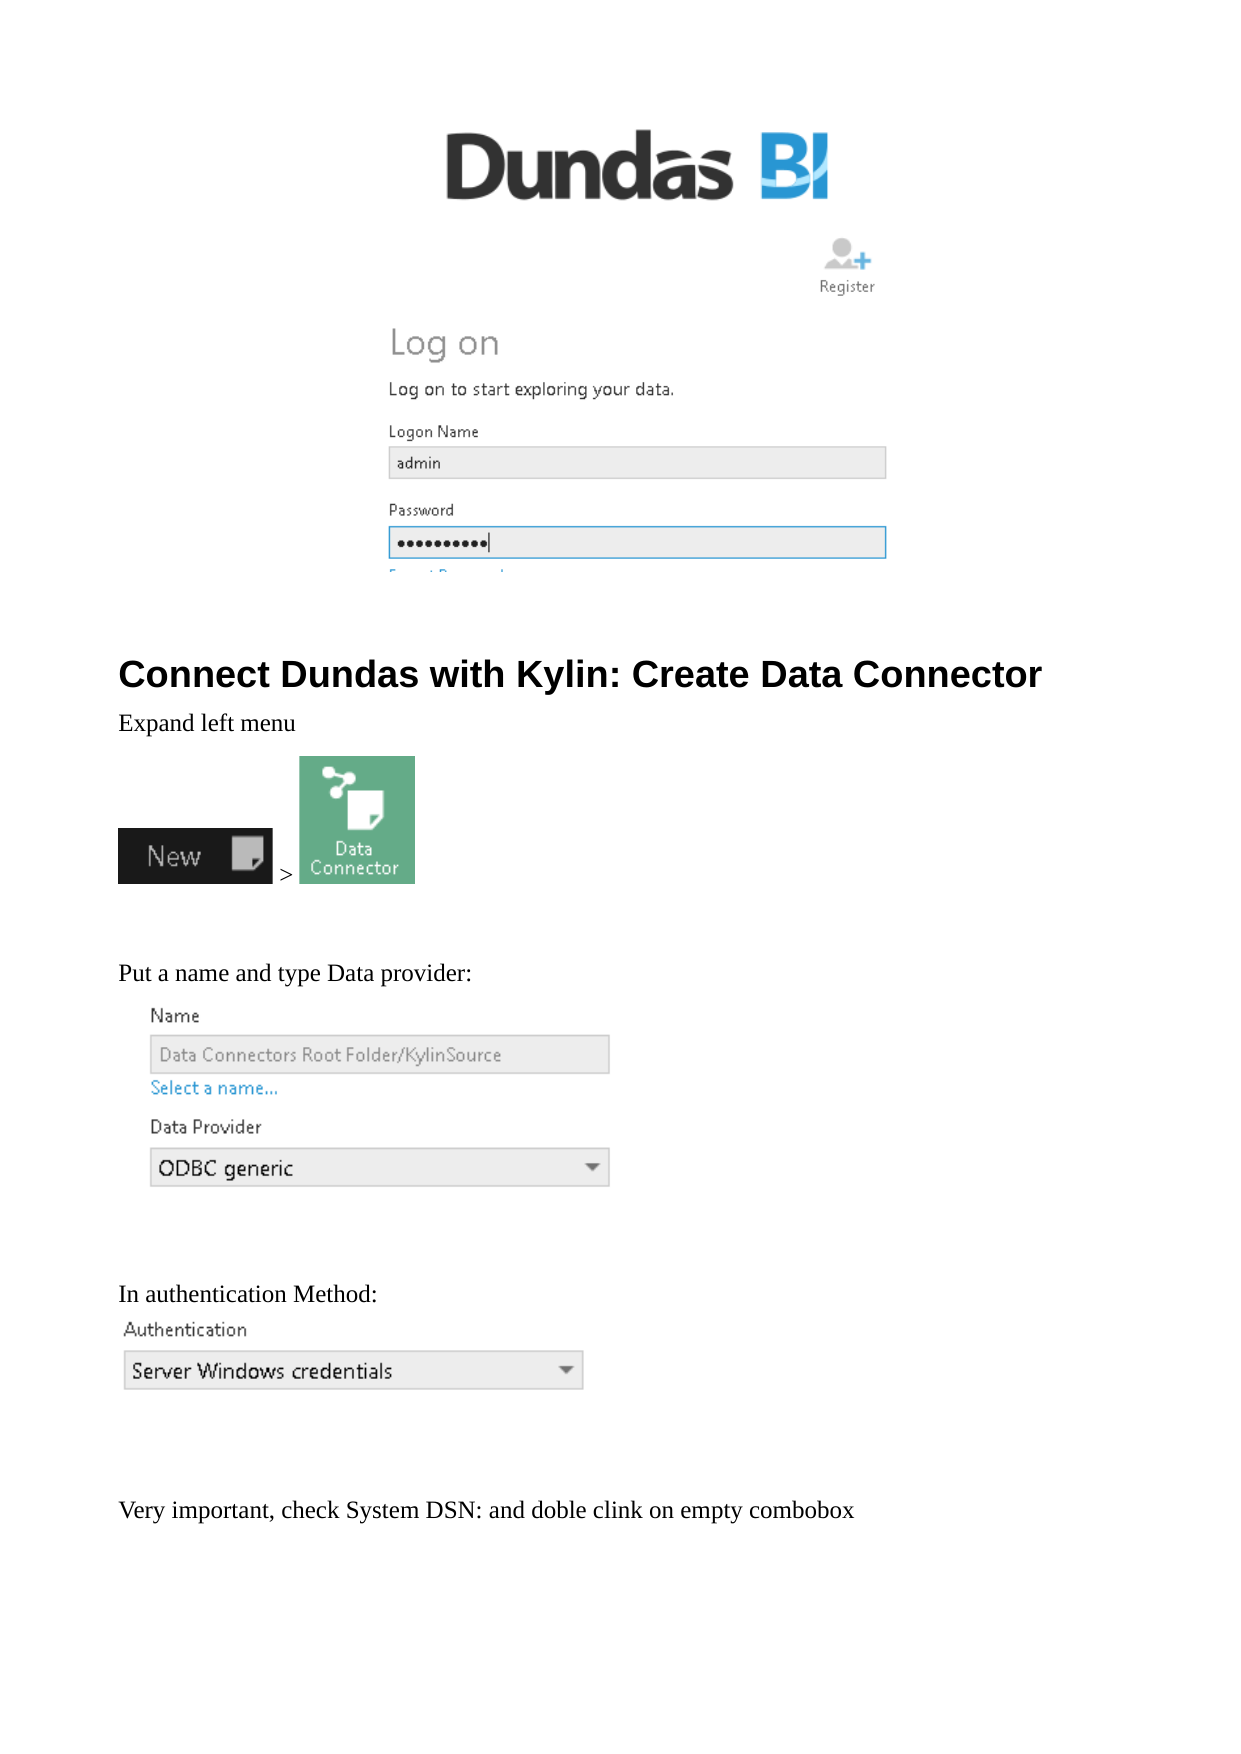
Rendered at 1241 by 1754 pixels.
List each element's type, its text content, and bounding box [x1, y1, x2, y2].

text Very important, check System DSN: and doble clink on empty combobox [118, 1495, 1122, 1524]
picture [141, 999, 621, 1198]
subtitle Connect Dundas with Kylin: Create Data Connector [118, 652, 1122, 695]
text In authentication Method: [118, 1279, 1122, 1307]
text Put a name and type Data provider: [118, 958, 1122, 987]
picture [299, 756, 415, 884]
text > [118, 757, 1122, 889]
picture [347, 118, 893, 572]
text Expand left menu [118, 708, 1122, 737]
picture [118, 828, 273, 884]
picture [118, 1316, 601, 1412]
